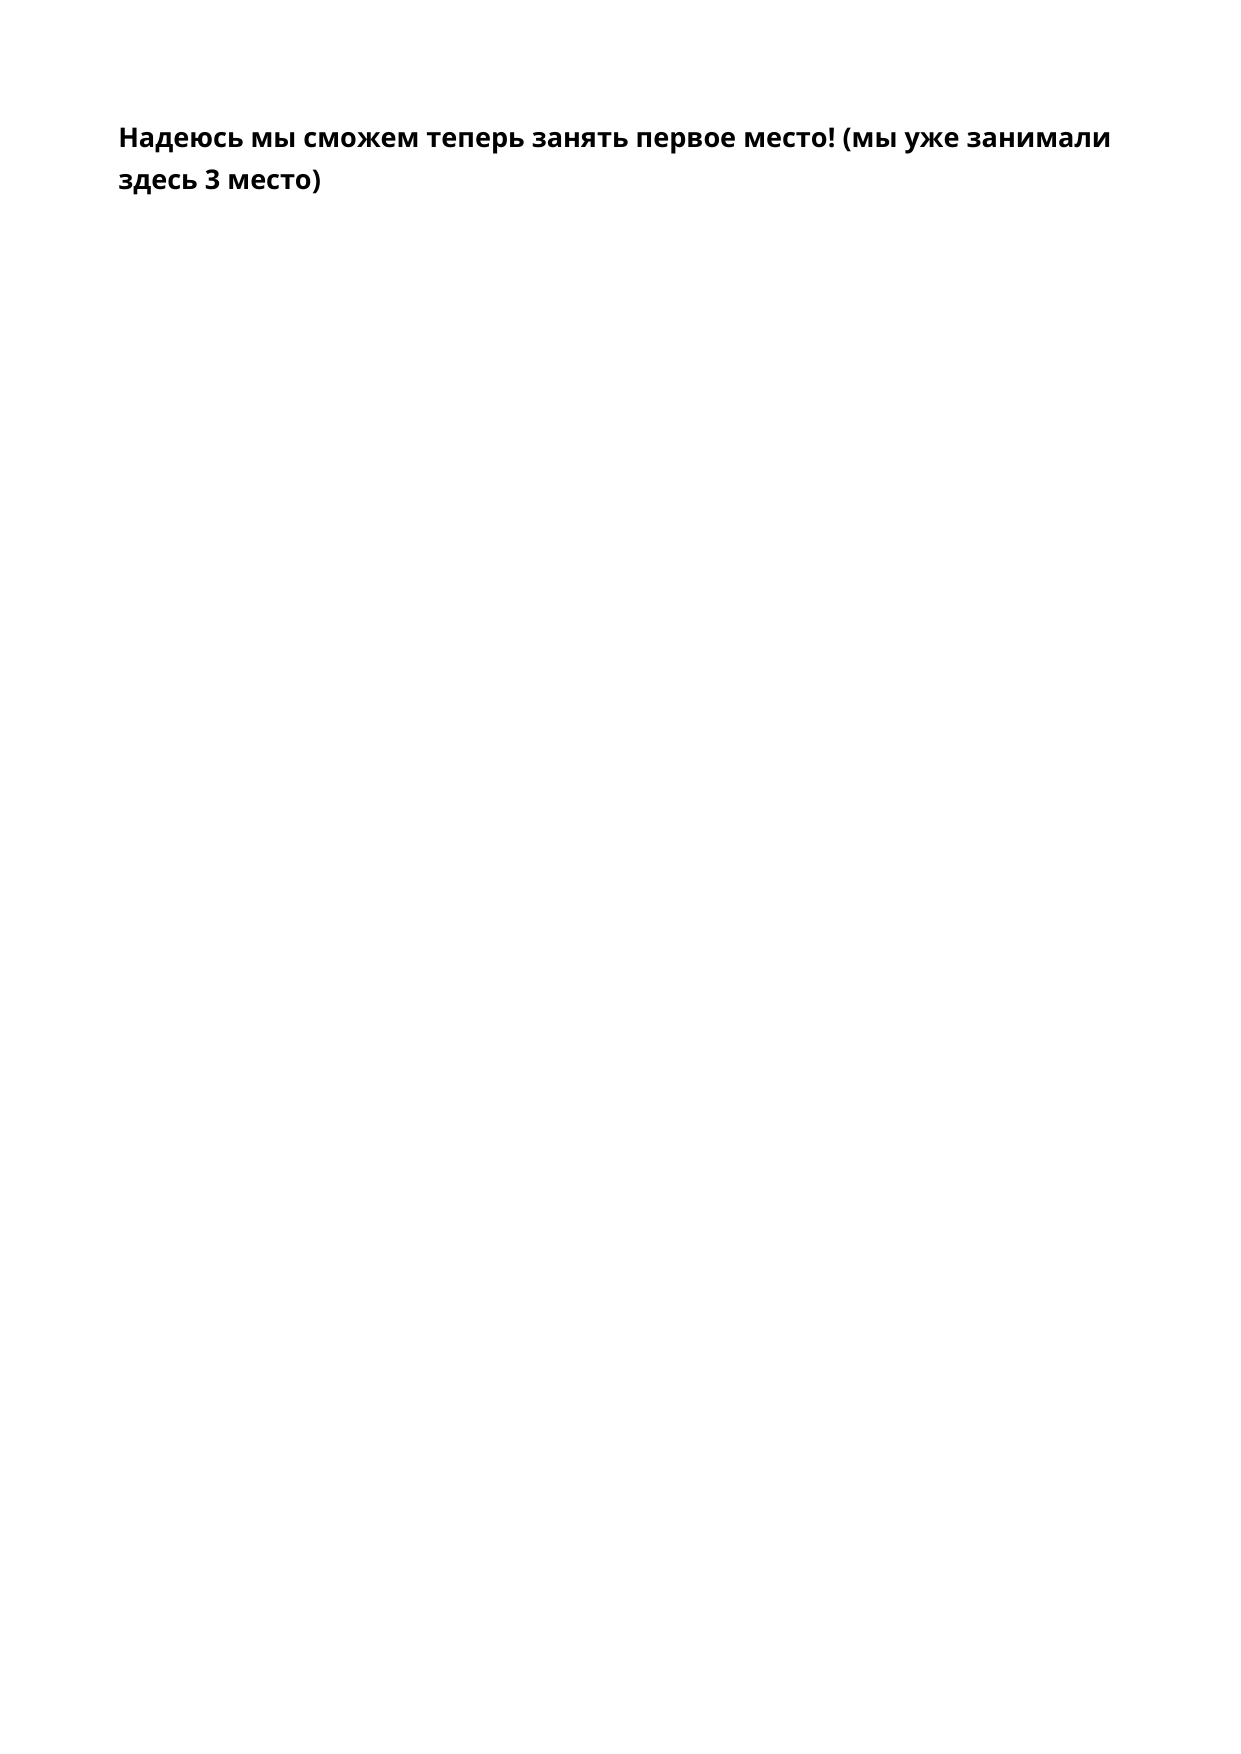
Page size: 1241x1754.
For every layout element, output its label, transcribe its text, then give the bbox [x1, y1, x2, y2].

text Надеюсь мы сможем теперь занять первое место! (мы уже занимали здесь 3 место) [118, 118, 1122, 197]
